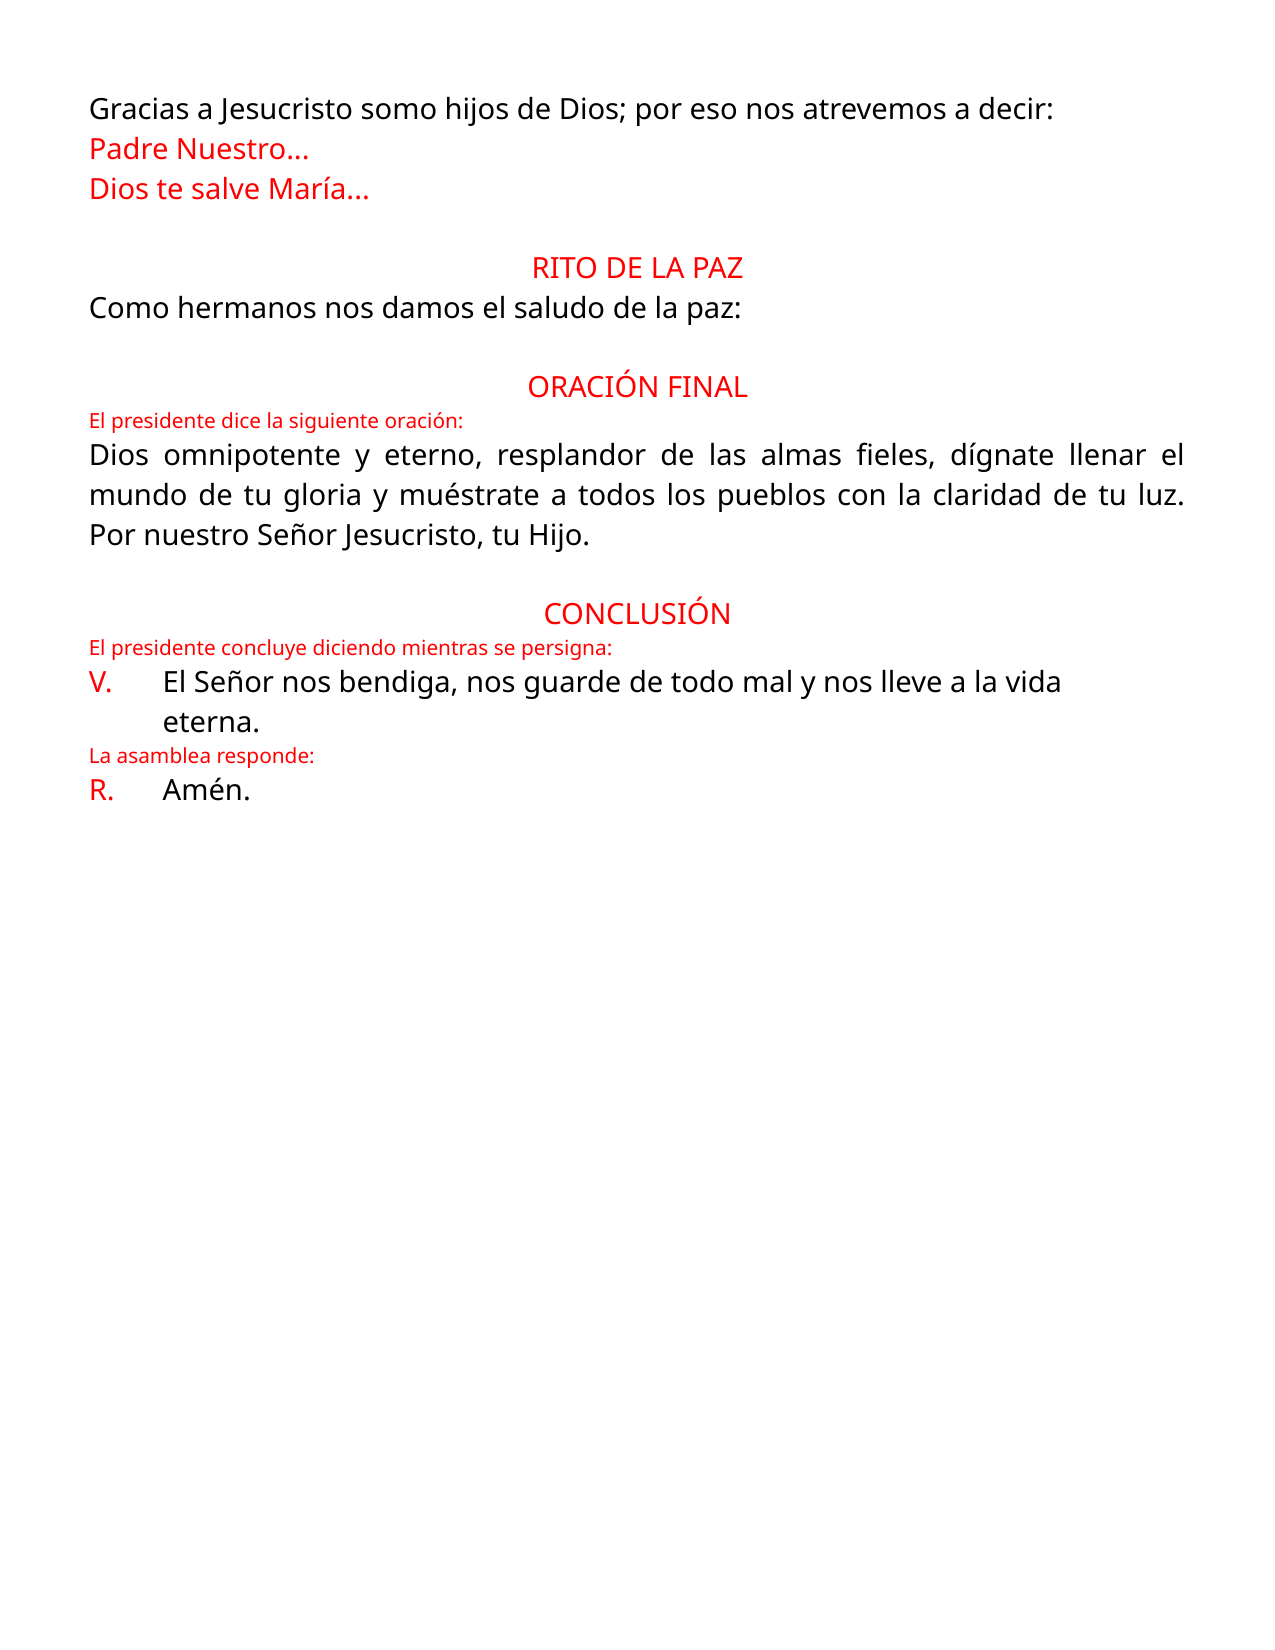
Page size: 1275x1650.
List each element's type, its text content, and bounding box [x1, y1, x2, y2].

text ORACIÓN FINAL [88, 366, 1186, 406]
text La asamblea responde: [88, 741, 1186, 769]
text Padre Nuestro... [88, 128, 1186, 168]
text Gracias a Jesucristo somo hijos de Dios; por eso nos atrevemos a decir: [88, 88, 1186, 128]
text El presidente concluye diciendo mientras se persigna: [88, 633, 1186, 661]
text CONCLUSIÓN [88, 593, 1186, 633]
text Dios omnipotente y eterno, resplandor de las almas fieles, dígnate llenar el mundo de tu gloria y muéstrate a todos los pueblos con la claridad de tu luz. Por nuestro Señor Jesucristo, tu Hijo. [88, 434, 1186, 553]
text R. Amén. [88, 769, 1186, 809]
text RITO DE LA PAZ [88, 247, 1186, 287]
text Dios te salve María... [88, 168, 1186, 208]
text El presidente dice la siguiente oración: [88, 406, 1186, 434]
text V. El Señor nos bendiga, nos guarde de todo mal y nos lleve a la vida eterna. [88, 661, 1186, 741]
text Como hermanos nos damos el saludo de la paz: [88, 287, 1186, 327]
